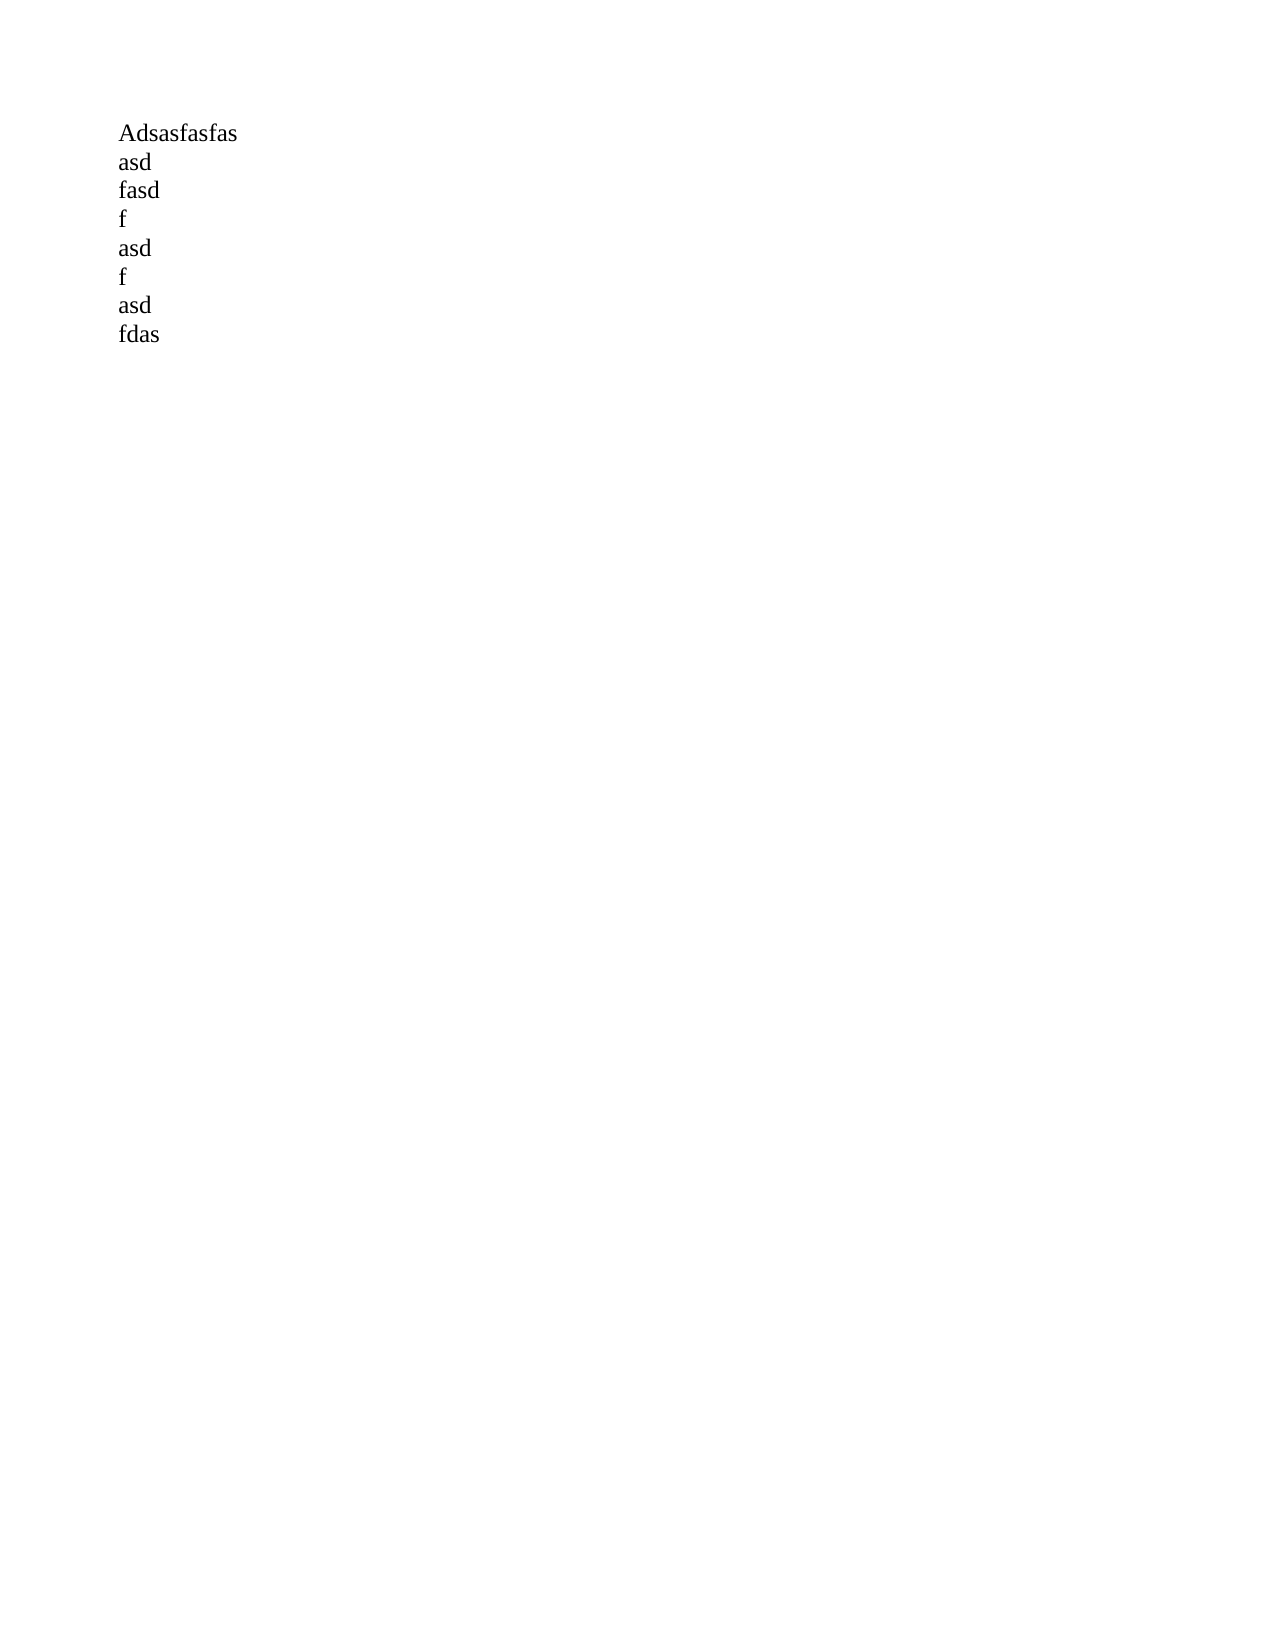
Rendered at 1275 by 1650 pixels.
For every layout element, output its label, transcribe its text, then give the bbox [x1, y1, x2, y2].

text asd [118, 233, 1157, 262]
text fdas [118, 319, 1157, 348]
text f [118, 262, 1157, 291]
text fasd [118, 176, 1157, 204]
text Adsasfasfas [118, 118, 1157, 147]
text asd [118, 291, 1157, 319]
text f [118, 204, 1157, 233]
text asd [118, 147, 1157, 176]
